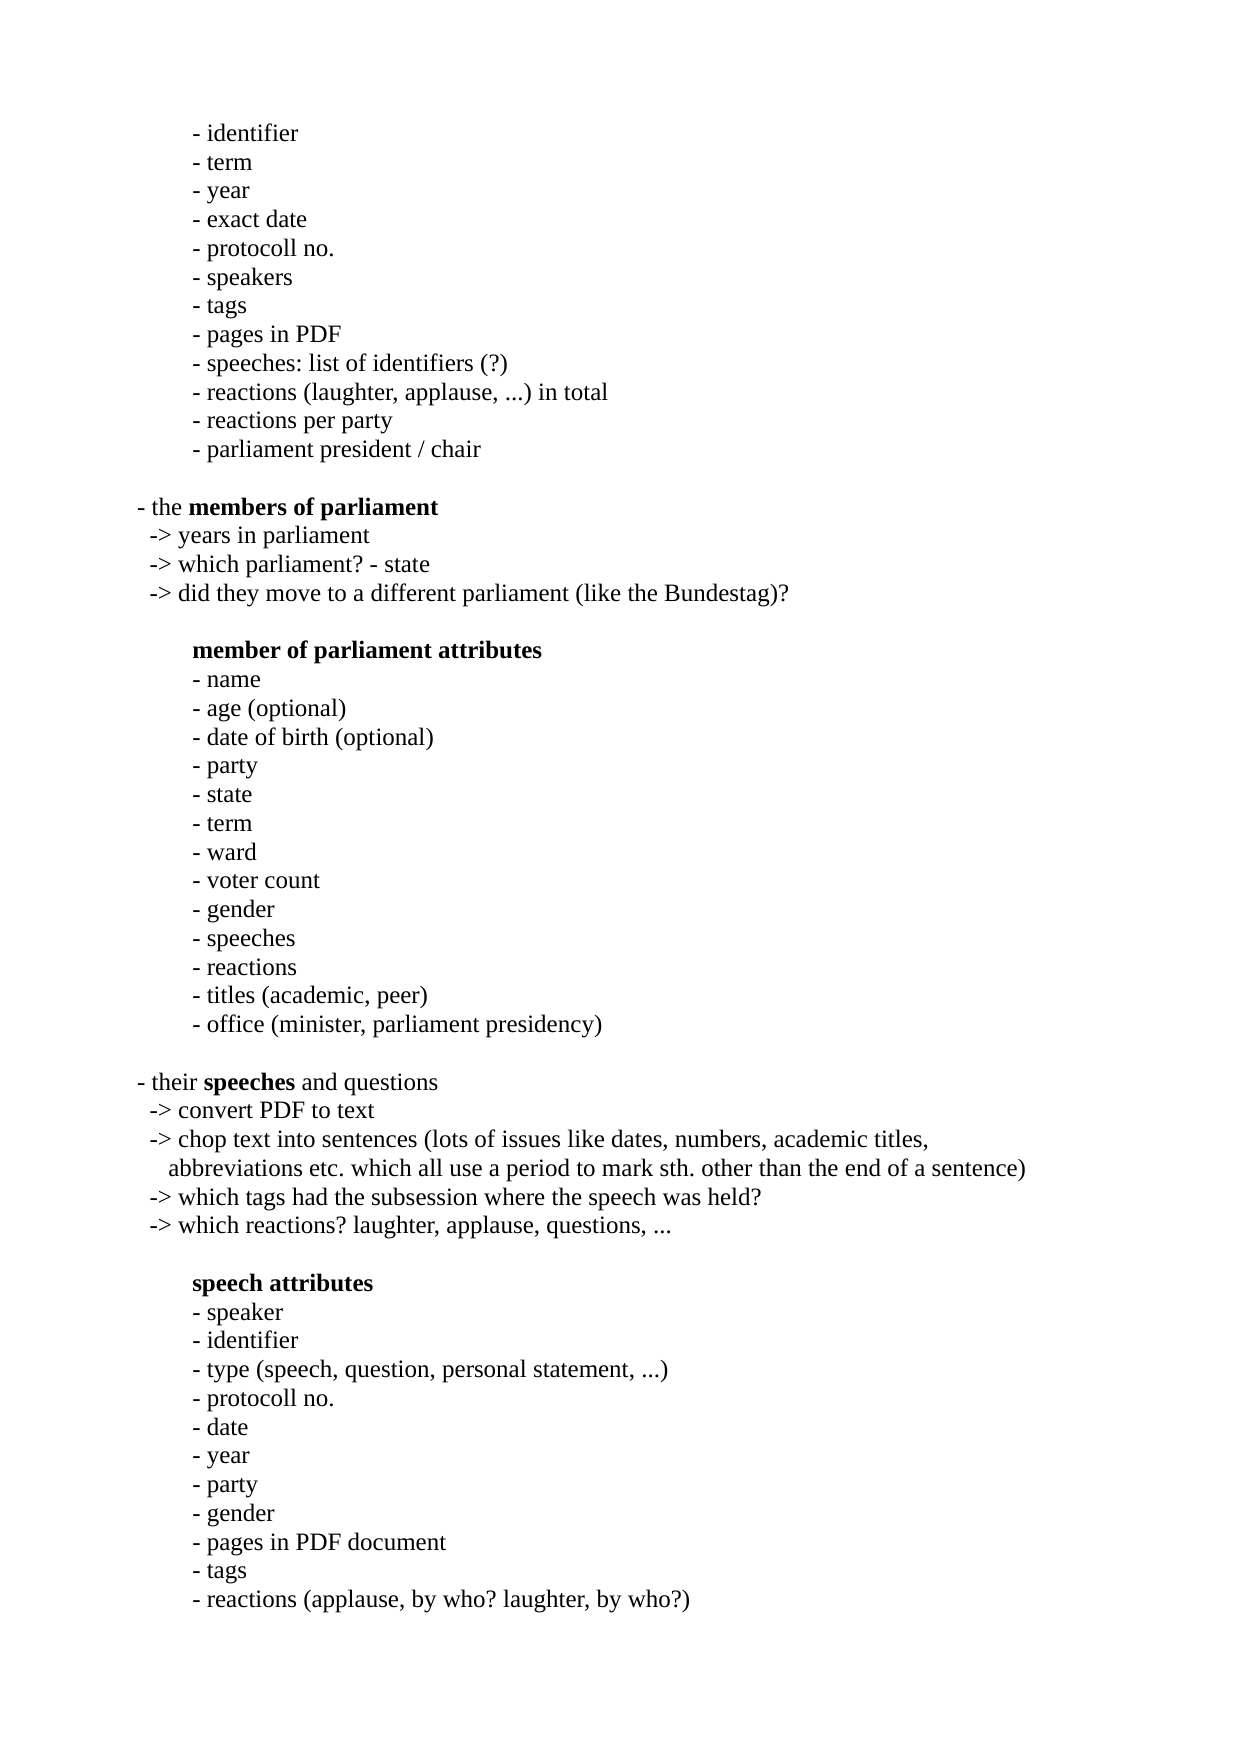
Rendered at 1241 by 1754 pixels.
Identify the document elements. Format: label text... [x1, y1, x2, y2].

text -> convert PDF to text [118, 1096, 1122, 1124]
text - speaker [118, 1297, 1122, 1326]
text - gender [118, 1498, 1122, 1527]
text - reactions (laughter, applause, ...) in total [118, 377, 1122, 406]
text -> which parliament? - state [118, 549, 1122, 578]
text - tags [118, 1556, 1122, 1584]
text - year [118, 176, 1122, 204]
text - voter count [118, 866, 1122, 894]
text - protocoll no. [118, 233, 1122, 262]
text - ward [118, 837, 1122, 866]
text - protocoll no. [118, 1383, 1122, 1412]
text - gender [118, 894, 1122, 923]
text - pages in PDF document [118, 1527, 1122, 1556]
text - reactions [118, 952, 1122, 981]
text - speeches: list of identifiers (?) [118, 348, 1122, 377]
text -> did they move to a different parliament (like the Bundestag)? [118, 578, 1122, 607]
text -> which tags had the subsession where the speech was held? [118, 1182, 1122, 1211]
text - state [118, 779, 1122, 808]
text - tags [118, 291, 1122, 319]
text speech attributes [118, 1268, 1122, 1297]
text - type (speech, question, personal statement, ...) [118, 1354, 1122, 1383]
text - identifier [118, 1326, 1122, 1354]
text - speeches [118, 923, 1122, 952]
text - their speeches and questions [118, 1067, 1122, 1096]
text - titles (academic, peer) [118, 981, 1122, 1009]
text - year [118, 1441, 1122, 1469]
text -> which reactions? laughter, applause, questions, ... [118, 1211, 1122, 1239]
text - party [118, 751, 1122, 779]
text -> chop text into sentences (lots of issues like dates, numbers, academic titles, [118, 1124, 1122, 1153]
text - party [118, 1469, 1122, 1498]
text - office (minister, parliament presidency) [118, 1009, 1122, 1038]
text - parliament president / chair [118, 434, 1122, 463]
text - age (optional) [118, 693, 1122, 722]
text - term [118, 147, 1122, 176]
text - name [118, 664, 1122, 693]
text - date [118, 1412, 1122, 1441]
text - term [118, 808, 1122, 837]
text - exact date [118, 204, 1122, 233]
text - the members of parliament [118, 492, 1122, 521]
text - reactions (applause, by who? laughter, by who?) [118, 1584, 1122, 1613]
text - identifier [118, 118, 1122, 147]
text abbreviations etc. which all use a period to mark sth. other than the end of a sentence) [118, 1153, 1122, 1182]
text - reactions per party [118, 406, 1122, 434]
text - speakers [118, 262, 1122, 291]
text - pages in PDF [118, 319, 1122, 348]
text - date of birth (optional) [118, 722, 1122, 751]
text -> years in parliament [118, 521, 1122, 549]
text member of parliament attributes [118, 636, 1122, 664]
